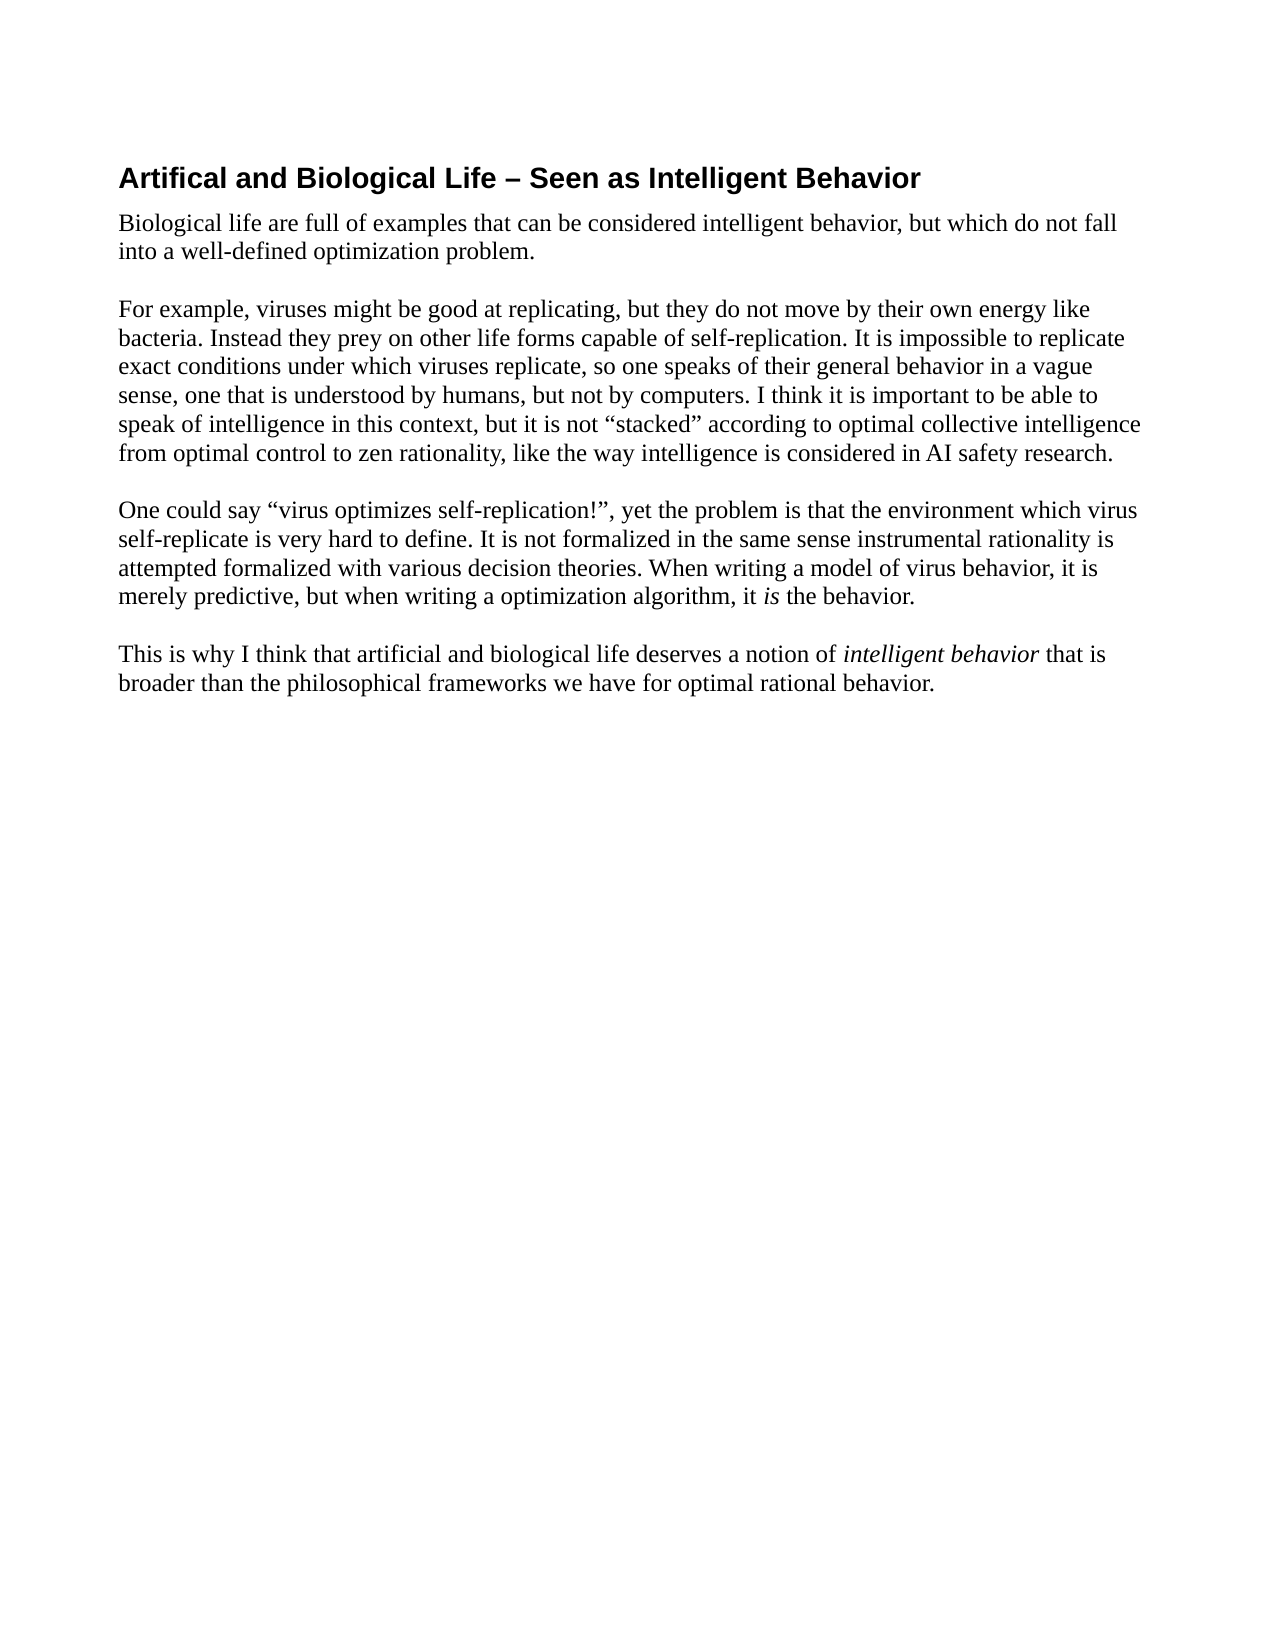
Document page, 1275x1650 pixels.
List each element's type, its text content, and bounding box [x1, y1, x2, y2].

text For example, viruses might be good at replicating, but they do not move by their own energy like bacteria. Instead they prey on other life forms capable of self-replication. It is impossible to replicate exact conditions under which viruses replicate, so one speaks of their general behavior in a vague sense, one that is understood by humans, but not by computers. I think it is important to be able to speak of intelligence in this context, but it is not “stacked” according to optimal collective intelligence from optimal control to zen rationality, like the way intelligence is considered in AI safety research. [118, 294, 1157, 466]
text One could say “virus optimizes self-replication!”, yet the problem is that the environment which virus self-replicate is very hard to define. It is not formalized in the same sense instrumental rationality is attempted formalized with various decision theories. When writing a model of virus behavior, it is merely predictive, but when writing a optimization algorithm, it is the behavior. [118, 495, 1157, 610]
text Biological life are full of examples that can be considered intelligent behavior, but which do not fall into a well-defined optimization problem. [118, 208, 1157, 265]
text This is why I think that artificial and biological life deserves a notion of intelligent behavior that is broader than the philosophical frameworks we have for optimal rational behavior. [118, 639, 1157, 696]
subtitle Artifical and Biological Life – Seen as Intelligent Behavior [118, 161, 1157, 195]
